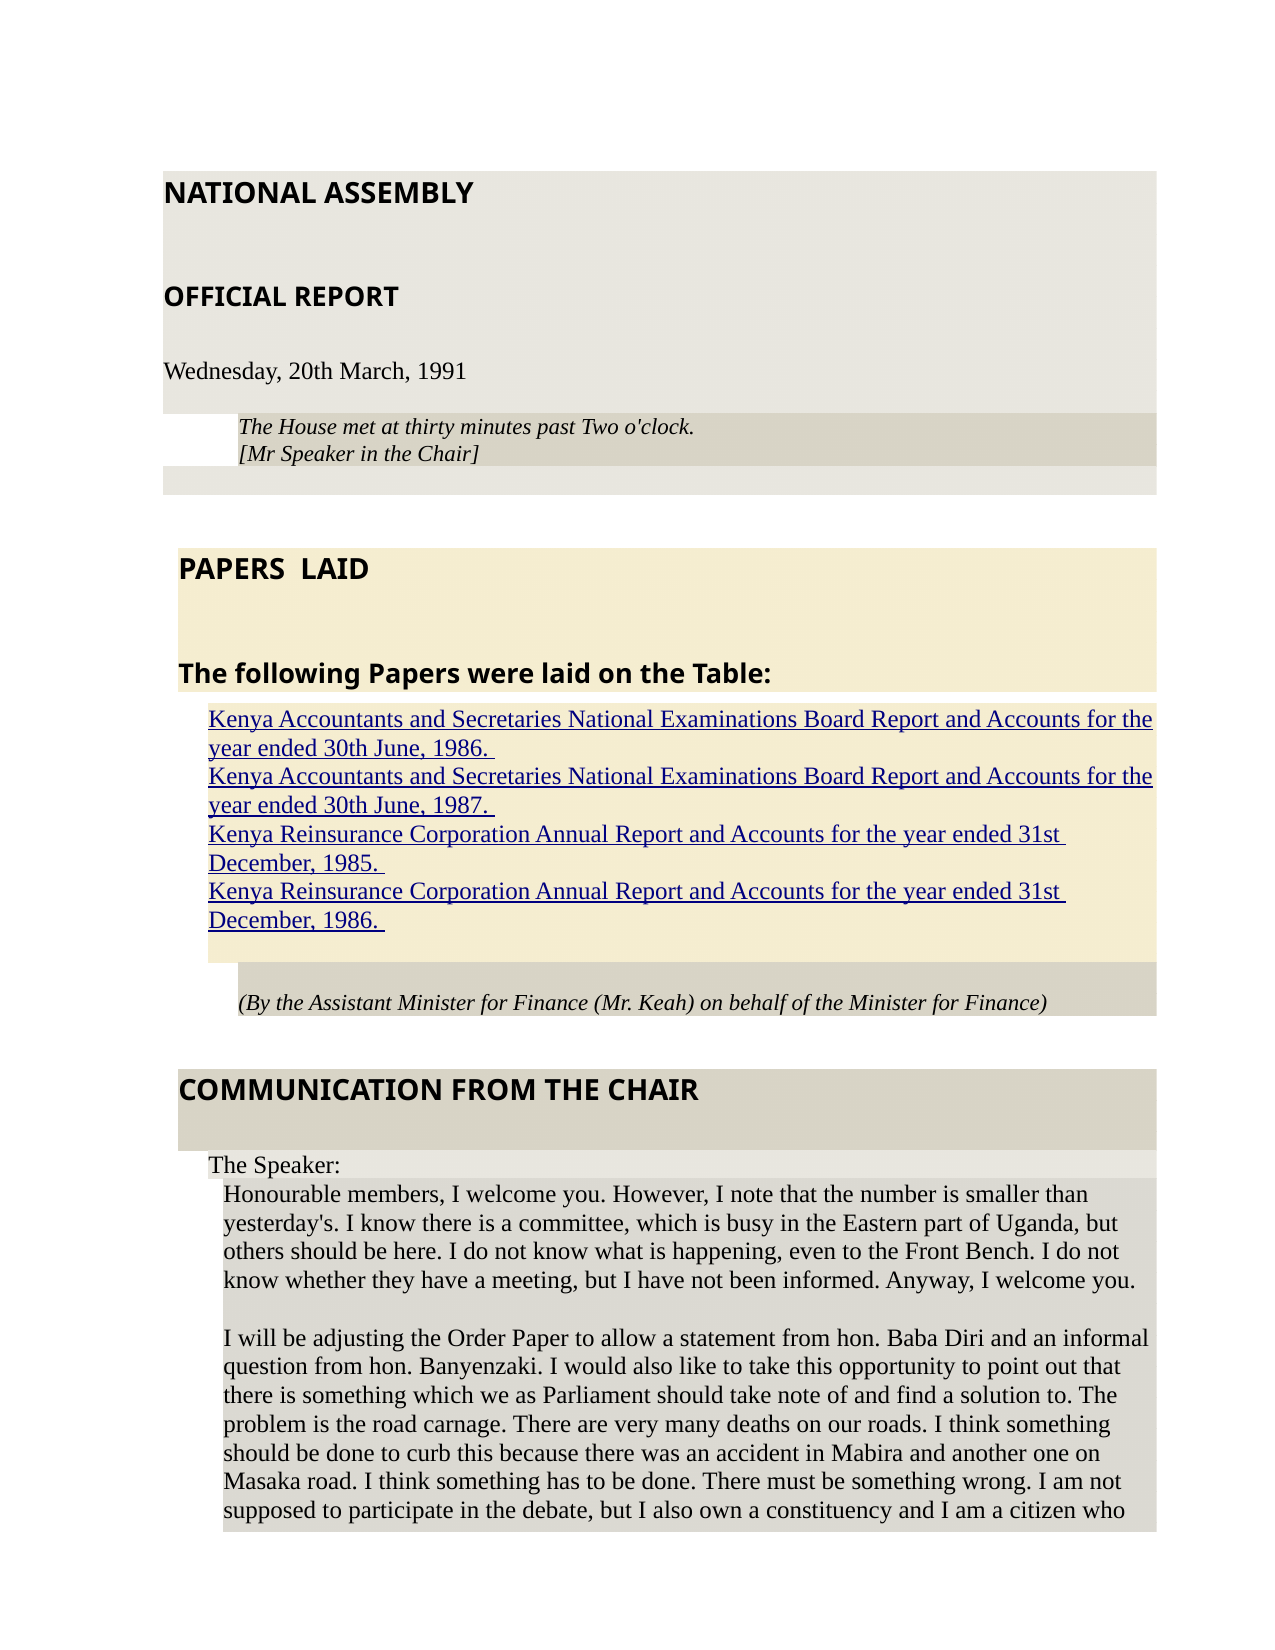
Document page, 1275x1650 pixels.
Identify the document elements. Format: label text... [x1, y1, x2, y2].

text Kenya Reinsurance Corporation Annual Report and Accounts for the year ended 31st December, 1985. [208, 819, 1157, 876]
text Kenya Reinsurance Corporation Annual Report and Accounts for the year ended 31st December, 1986. [208, 876, 1157, 934]
text The Speaker: [208, 1150, 1157, 1179]
text Wednesday, 20th March, 1991 [163, 356, 1157, 385]
picture [208, 934, 1157, 989]
text I will be adjusting the Order Paper to allow a statement from hon. Baba Diri and an informal question from hon. Banyenzaki. I would also like to take this opportunity to point out that there is something which we as Parliament should take note of and find a solution to. The problem is the road carnage. There are very many deaths on our roads. I think something should be done to curb this because there was an accident in Mabira and another one on Masaka road. I think something has to be done. There must be something wrong. I am not supposed to participate in the debate, but I also own a constituency and I am a citizen who [223, 1323, 1157, 1524]
subtitle PAPERS LAID [178, 549, 1157, 588]
picture [223, 1524, 1157, 1532]
text The House met at thirty minutes past Two o'clock. [238, 413, 1157, 440]
text Honourable members, I welcome you. However, I note that the number is smaller than yesterday's. I know there is a committee, which is busy in the Eastern part of Uganda, but others should be here. I do not know what is happening, even to the Front Bench. I do not know whether they have a meeting, but I have not been informed. Anyway, I welcome you. [223, 1179, 1157, 1294]
picture [178, 1109, 1157, 1151]
subtitle OFFICIAL REPORT [163, 278, 1157, 315]
picture [163, 385, 1157, 414]
picture [223, 1294, 1157, 1323]
text Kenya Accountants and Secretaries National Examinations Board Report and Accounts for the year ended 30th June, 1987. [208, 761, 1157, 819]
subtitle COMMUNICATION FROM THE CHAIR [178, 1069, 1157, 1109]
text Kenya Accountants and Secretaries National Examinations Board Report and Accounts for the year ended 30th June, 1986. [208, 704, 1157, 761]
picture [163, 212, 1157, 278]
text (By the Assistant Minister for Finance (Mr. Keah) on behalf of the Minister for Finance) [238, 989, 1157, 1015]
text [Mr Speaker in the Chair] [238, 440, 1157, 466]
subtitle NATIONAL ASSEMBLY [163, 172, 1157, 212]
picture [163, 315, 1157, 356]
picture [163, 466, 1157, 495]
picture [178, 588, 1157, 654]
subtitle The following Papers were laid on the Table: [178, 654, 1157, 691]
